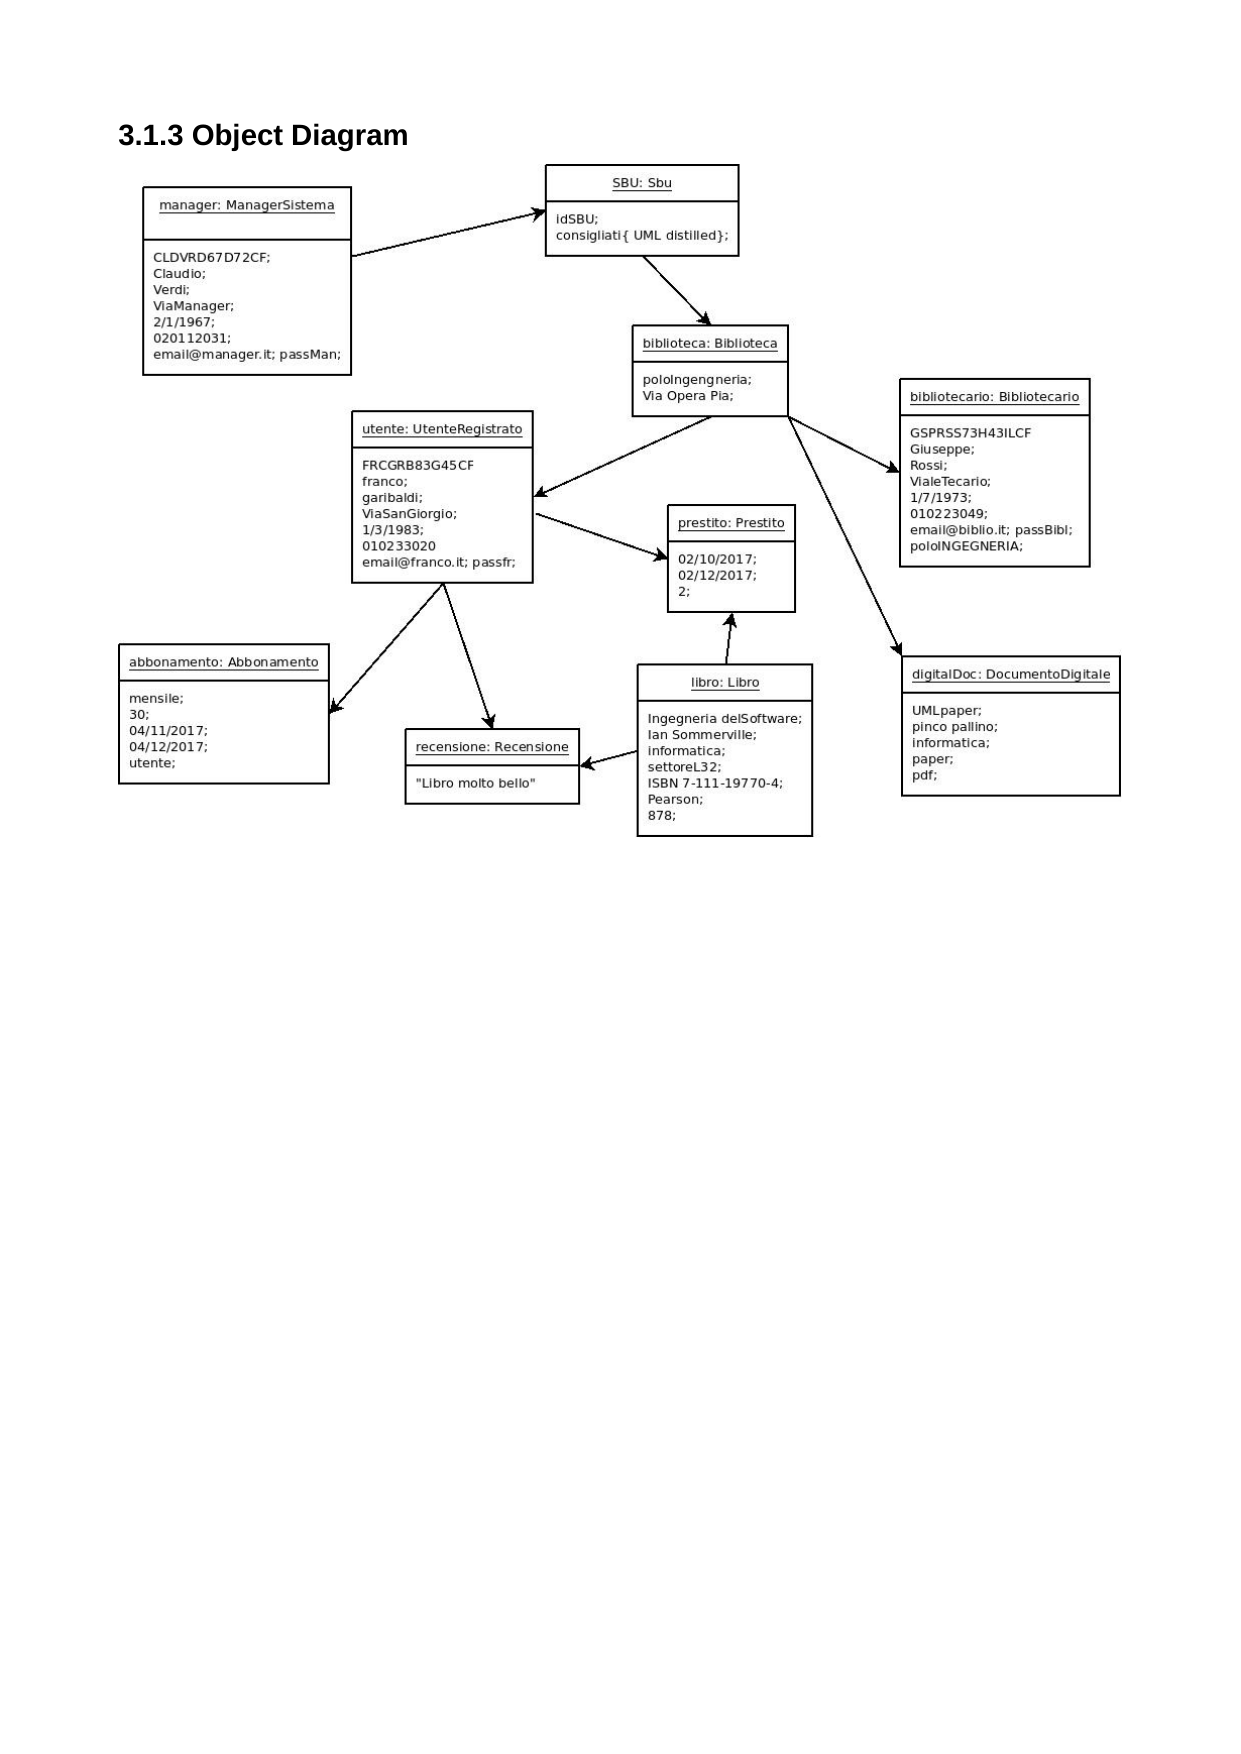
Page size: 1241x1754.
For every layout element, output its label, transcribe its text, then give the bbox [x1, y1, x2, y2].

picture [118, 164, 1123, 838]
subtitle 3.1.3 Object Diagram [118, 118, 1122, 152]
